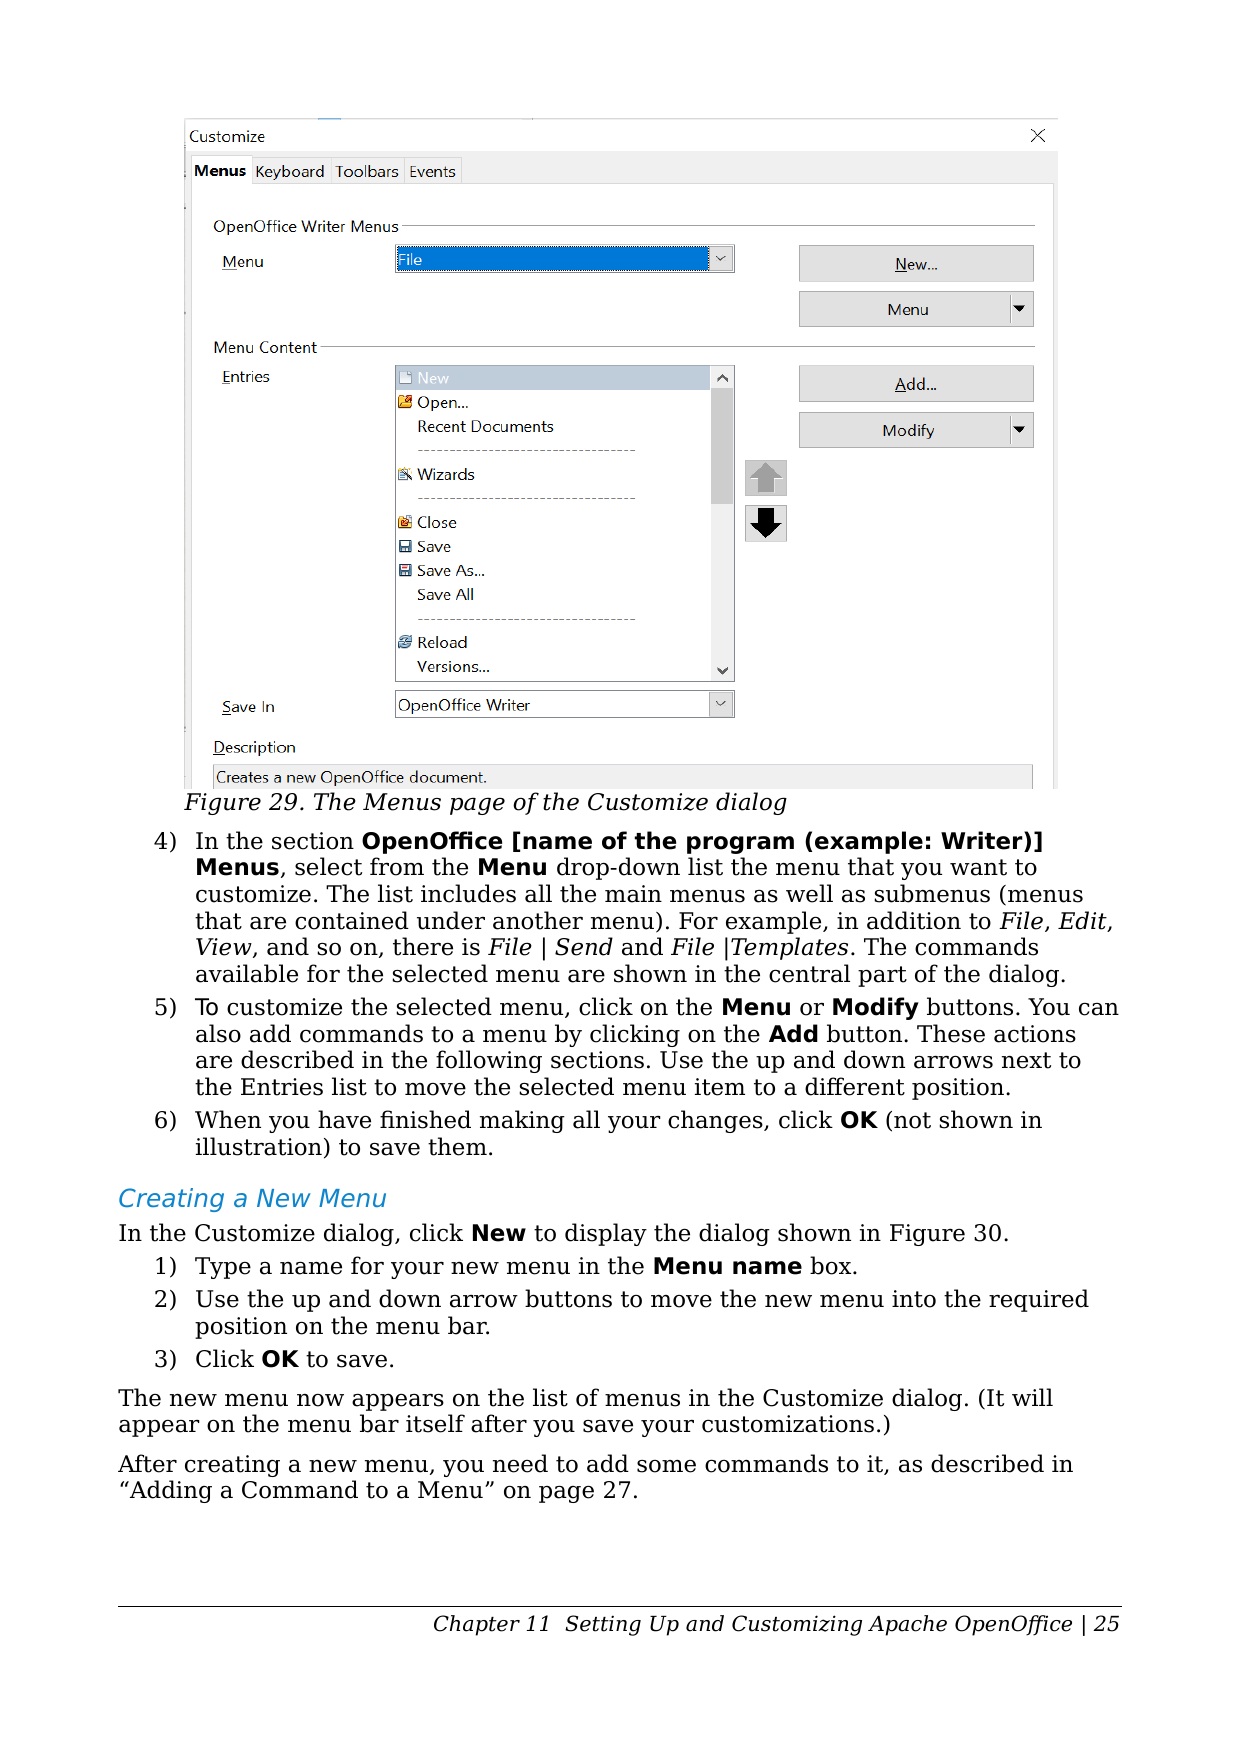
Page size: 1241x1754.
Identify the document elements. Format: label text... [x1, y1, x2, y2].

text After creating a new menu, you need to add some commands to it, as described in “Adding a Command to a Menu” on page 27. [118, 1451, 1122, 1504]
list In the Customize dialog, click New to display the dialog shown in Figure 30. [118, 1220, 1122, 1247]
list In the section OpenOffice [name of the program (example: Writer)] Menus, select from the Menu drop-down list the menu that you want to customize. The list includes all the main menus as well as submenus (menus that are contained under another menu). For example, in addition to File, Edit, View, and so on, there is File | Send and File |Templates. The commands available for the selected menu are shown in the central part of the dialog. [177, 828, 1122, 988]
list When you have finished making all your changes, click OK (not shown in illustration) to save them. [177, 1107, 1122, 1160]
text The new menu now appears on the list of menus in the Customize dialog. (It will appear on the menu bar itself after you save your customizations.) [118, 1385, 1122, 1438]
list Click OK to save. [177, 1346, 1122, 1372]
subtitle Creating a New Menu [118, 1184, 1122, 1214]
picture [184, 118, 1058, 789]
list To customize the selected menu, click on the Menu or Modify buttons. You can also add commands to a menu by clicking on the Add button. These actions are described in the following sections. Use the up and down arrows next to the Entries list to move the selected menu item to a different position. [177, 994, 1122, 1101]
list Type a name for your new menu in the Menu name box. [177, 1253, 1122, 1280]
list Use the up and down arrow buttons to move the new menu into the required position on the menu bar. [177, 1286, 1122, 1339]
text Figure 29. The Menus page of the Customize dialog [184, 789, 1056, 815]
